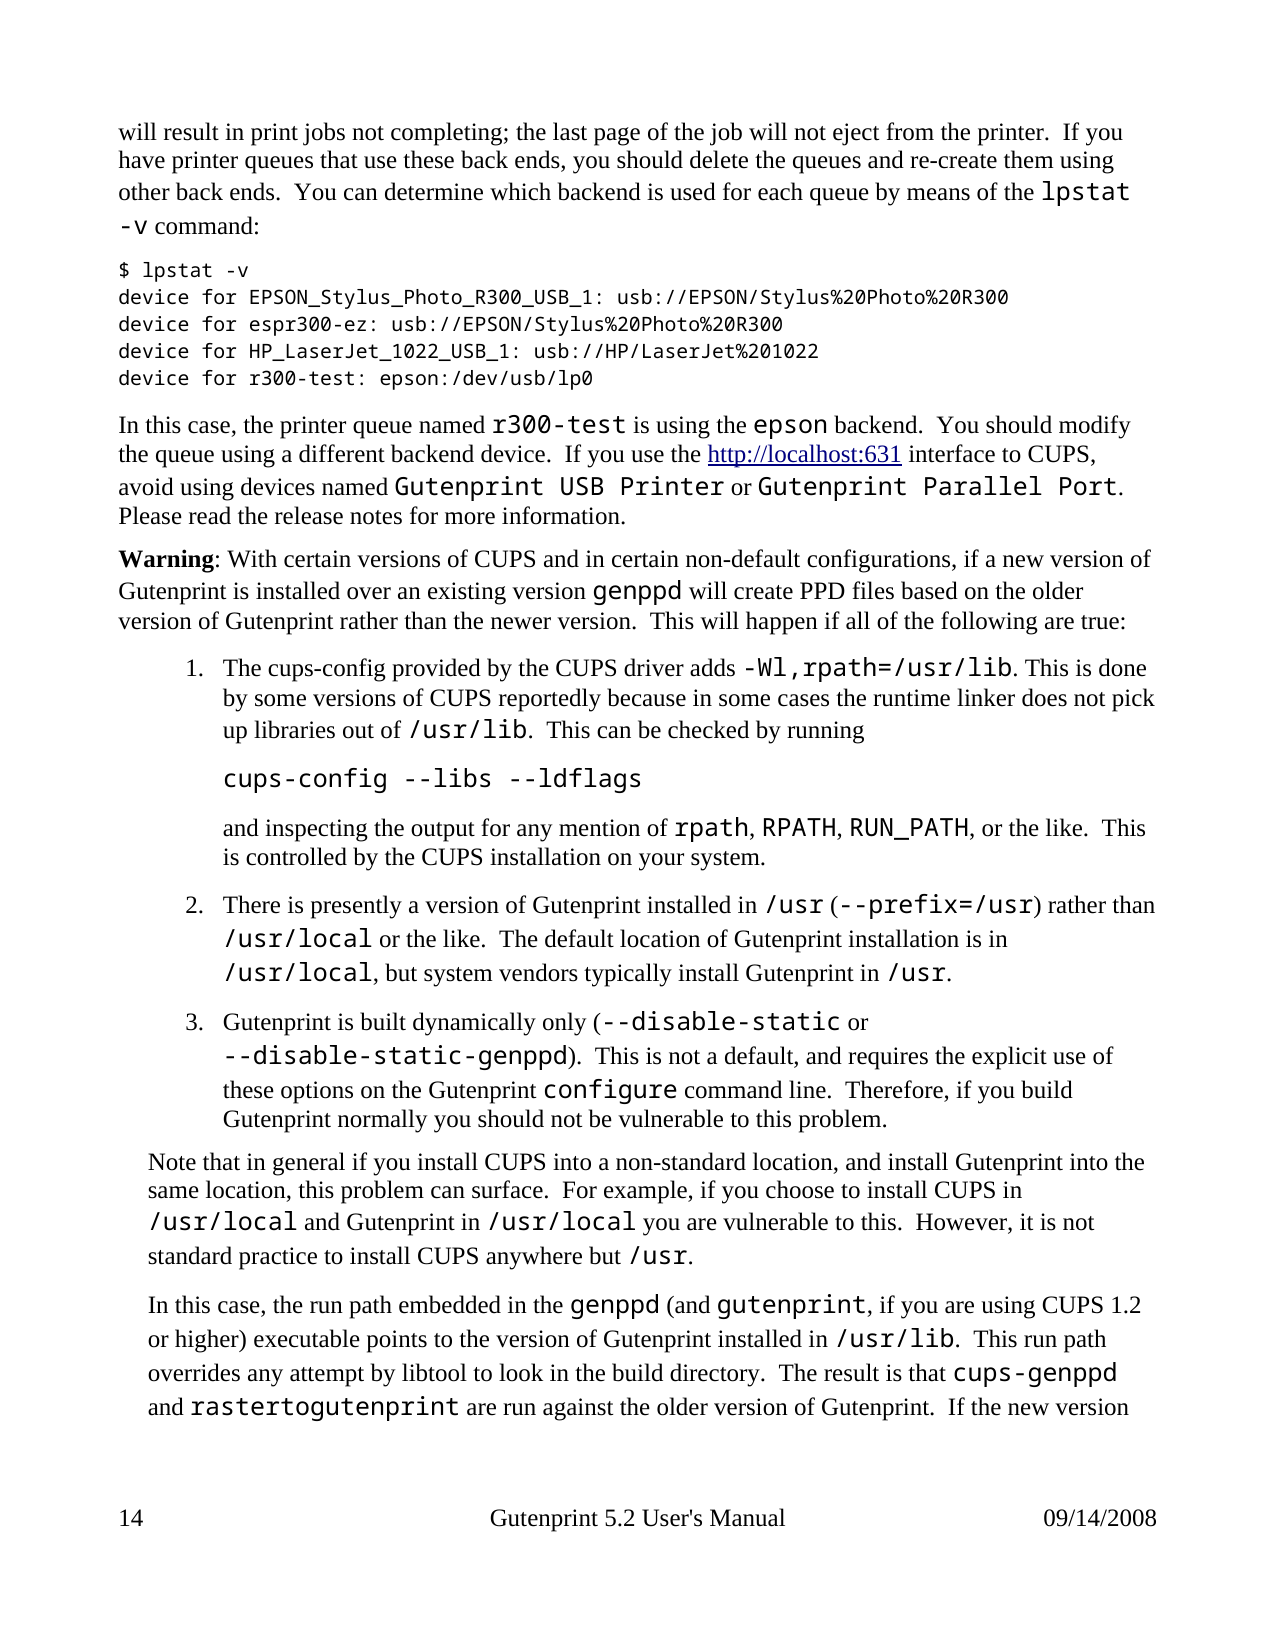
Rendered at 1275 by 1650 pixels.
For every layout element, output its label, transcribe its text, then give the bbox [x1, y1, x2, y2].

list cups-config --libs --ldflags [185, 760, 1157, 794]
text In this case, the run path embedded in the genppd (and gutenprint, if you are using CUPS 1.2 or higher) executable points to the version of Gutenprint installed in /usr/lib. This run path overrides any attempt by libtool to look in the build directory. The result is that cups-genppd and rastertogutenprint are run against the older version of Gutenprint. If the new version [148, 1287, 1157, 1423]
list and inspecting the output for any mention of rpath, RPATH, RUN_PATH, or the like. This is controlled by the CUPS installation on your system. [185, 809, 1157, 871]
text Note that in general if you install CUPS into a non-standard location, and install Gutenprint into the same location, this problem can surface. For example, if you choose to install CUPS in /usr/local and Gutenprint in /usr/local you are vulnerable to this. However, it is not standard practice to install CUPS anywhere but /usr. [148, 1148, 1157, 1272]
list Gutenprint is built dynamically only (‑‑disable‑static or ‑‑disable‑static‑genppd). This is not a default, and requires the explicit use of these options on the Gutenprint configure command line. Therefore, if you build Gutenprint normally you should not be vulnerable to this problem. [185, 1003, 1157, 1133]
text $ lpstat -v device for EPSON_Stylus_Photo_R300_USB_1: usb://EPSON/Stylus%20Photo%20R300 device for espr300-ez: usb://EPSON/Stylus%20Photo%20R300 device for HP_LaserJet_1022_USB_1: usb://HP/LaserJet%201022 device for r300-test: epson:/dev/usb/lp0 [118, 257, 1157, 392]
text In this case, the printer queue named r300-test is using the epson backend. You should modify the queue using a different backend device. If you use the http://localhost:631 interface to CUPS, avoid using devices named Gutenprint USB Printer or Gutenprint Parallel Port. Please read the release notes for more information. [118, 407, 1157, 530]
text will result in print jobs not completing; the last page of the job will not eject from the printer. If you have printer queues that use these back ends, you should delete the queues and re-create them using other back ends. You can determine which backend is used for each queue by means of the lpstat -v command: [118, 118, 1157, 242]
list The cups-config provided by the CUPS driver adds -Wl,rpath=/usr/lib. This is done by some versions of CUPS reportedly because in some cases the runtime linker does not pick up libraries out of /usr/lib. This can be checked by running [185, 649, 1157, 745]
list There is presently a version of Gutenprint installed in /usr (--prefix=/usr) rather than /usr/local or the like. The default location of Gutenprint installation is in /usr/local, but system vendors typically install Gutenprint in /usr. [185, 886, 1157, 988]
text Warning: With certain versions of CUPS and in certain non-default configurations, if a new version of Gutenprint is installed over an existing version genppd will create PPD files based on the older version of Gutenprint rather than the newer version. This will happen if all of the following are true: [118, 545, 1157, 634]
